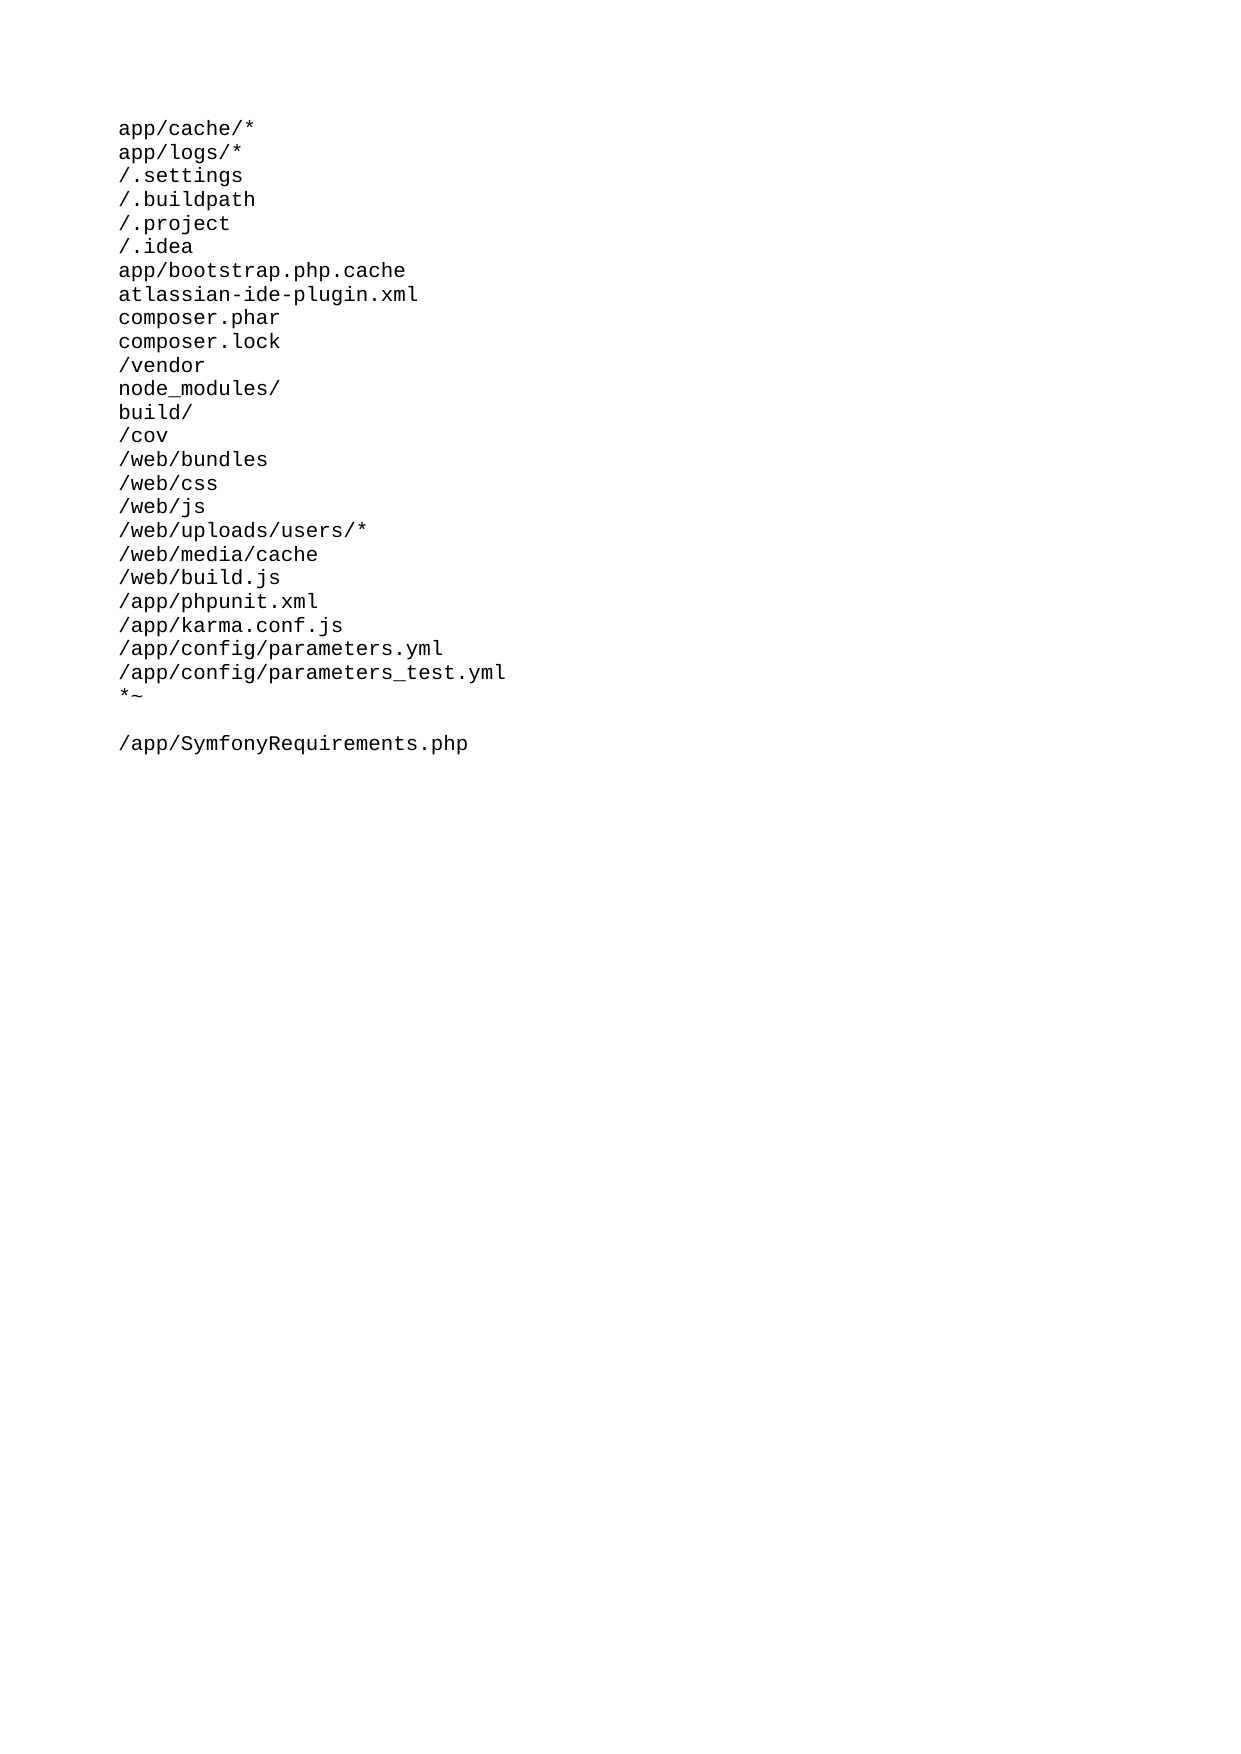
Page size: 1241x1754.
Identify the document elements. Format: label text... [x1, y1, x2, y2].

text app/bootstrap.php.cache [118, 260, 1122, 284]
text atlassian-ide-plugin.xml [118, 284, 1122, 307]
text /web/js [118, 496, 1122, 520]
text /cov [118, 426, 1122, 449]
text /app/SymfonyRequirements.php [118, 733, 1122, 757]
text build/ [118, 402, 1122, 426]
text /web/uploads/users/* [118, 520, 1122, 544]
text /vendor [118, 354, 1122, 378]
text /app/config/parameters_test.yml [118, 662, 1122, 686]
text composer.lock [118, 331, 1122, 354]
text app/cache/* [118, 118, 1122, 142]
text app/logs/* [118, 142, 1122, 165]
text /.idea [118, 236, 1122, 260]
text /web/css [118, 473, 1122, 496]
text /web/bundles [118, 449, 1122, 473]
text /app/karma.conf.js [118, 615, 1122, 638]
text node_modules/ [118, 378, 1122, 402]
text /.settings [118, 165, 1122, 189]
text /web/build.js [118, 567, 1122, 591]
text /web/media/cache [118, 544, 1122, 567]
text /.buildpath [118, 189, 1122, 213]
text /.project [118, 213, 1122, 236]
text composer.phar [118, 307, 1122, 331]
text /app/config/parameters.yml [118, 638, 1122, 662]
text *~ [118, 686, 1122, 709]
text /app/phpunit.xml [118, 591, 1122, 615]
